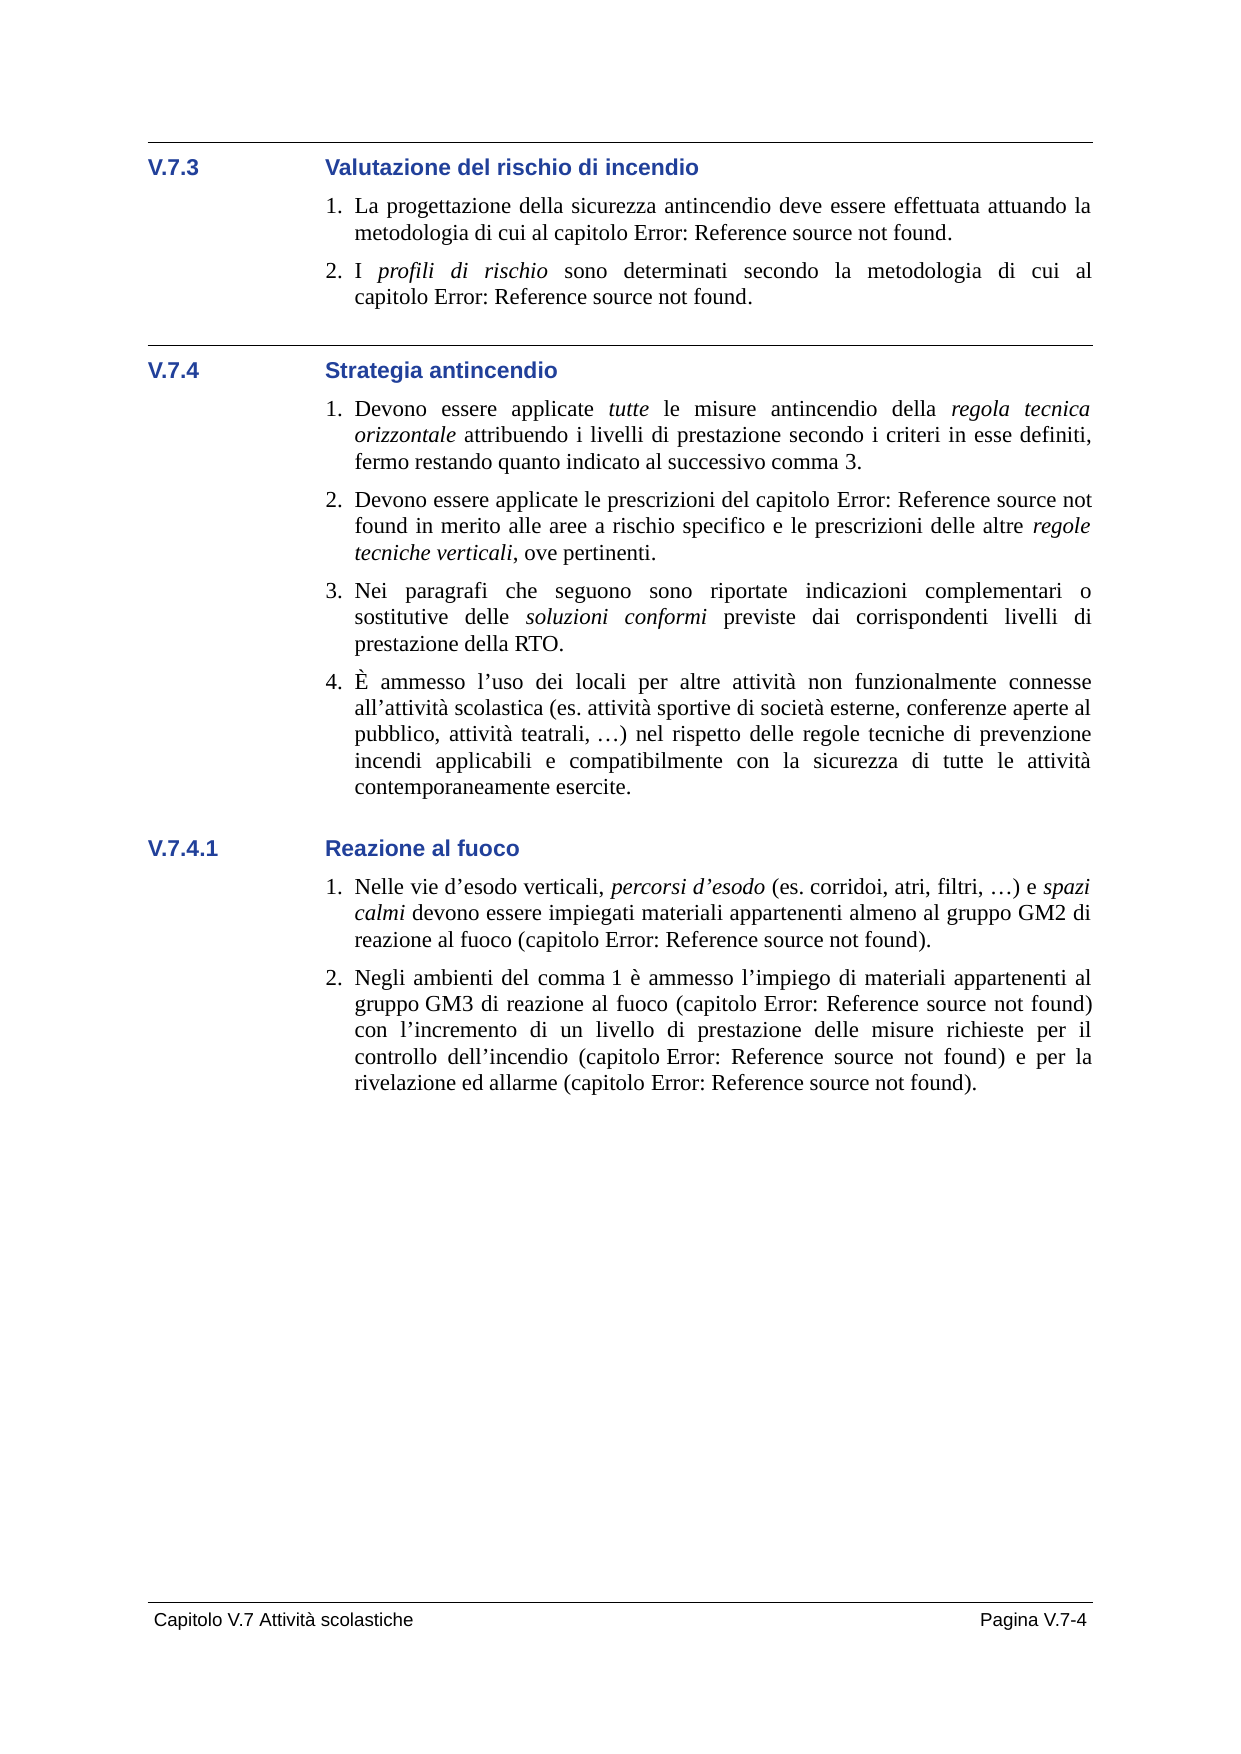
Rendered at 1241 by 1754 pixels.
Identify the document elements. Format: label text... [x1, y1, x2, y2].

list Nelle vie d’esodo verticali, percorsi d’esodo (es. corridoi, atri, filtri, …) e spazi calmi devono essere impiegati materiali appartenenti almeno al gruppo GM2 di reazione al fuoco (capitolo Error: Reference source not found). [342, 873, 1093, 952]
list La progettazione della sicurezza antincendio deve essere effettuata attuando la metodologia di cui al capitolo Error: Reference source not found. [342, 192, 1093, 245]
list Devono essere applicate tutte le misure antincendio della regola tecnica orizzontale attribuendo i livelli di prestazione secondo i criteri in esse definiti, fermo restando quanto indicato al successivo comma 3. [342, 395, 1093, 474]
subtitle Reazione al fuoco [148, 835, 1093, 861]
list Negli ambienti del comma 1 è ammesso l’impiego di materiali appartenenti al gruppo GM3 di reazione al fuoco (capitolo Error: Reference source not found) con l’incremento di un livello di prestazione delle misure richieste per il controllo dell’incendio (capitolo Error: Reference source not found) e per la rivelazione ed allarme (capitolo Error: Reference source not found). [342, 964, 1093, 1096]
list È ammesso l’uso dei locali per altre attività non funzionalmente connesse all’attività scolastica (es. attività sportive di società esterne, conferenze aperte al pubblico, attività teatrali, …) nel rispetto delle regole tecniche di prevenzione incendi applicabili e compatibilmente con la sicurezza di tutte le attività contemporaneamente esercite. [342, 668, 1093, 799]
list Devono essere applicate le prescrizioni del capitolo Error: Reference source not found in merito alle aree a rischio specifico e le prescrizioni delle altre regole tecniche verticali, ove pertinenti. [342, 486, 1093, 565]
subtitle Valutazione del rischio di incendio [148, 143, 1093, 180]
list I profili di rischio sono determinati secondo la metodologia di cui al capitolo Error: Reference source not found. [342, 257, 1093, 309]
list Nei paragrafi che seguono sono riportate indicazioni complementari o sostitutive delle soluzioni conformi previste dai corrispondenti livelli di prestazione della RTO. [342, 577, 1093, 656]
subtitle Strategia antincendio [148, 346, 1093, 383]
